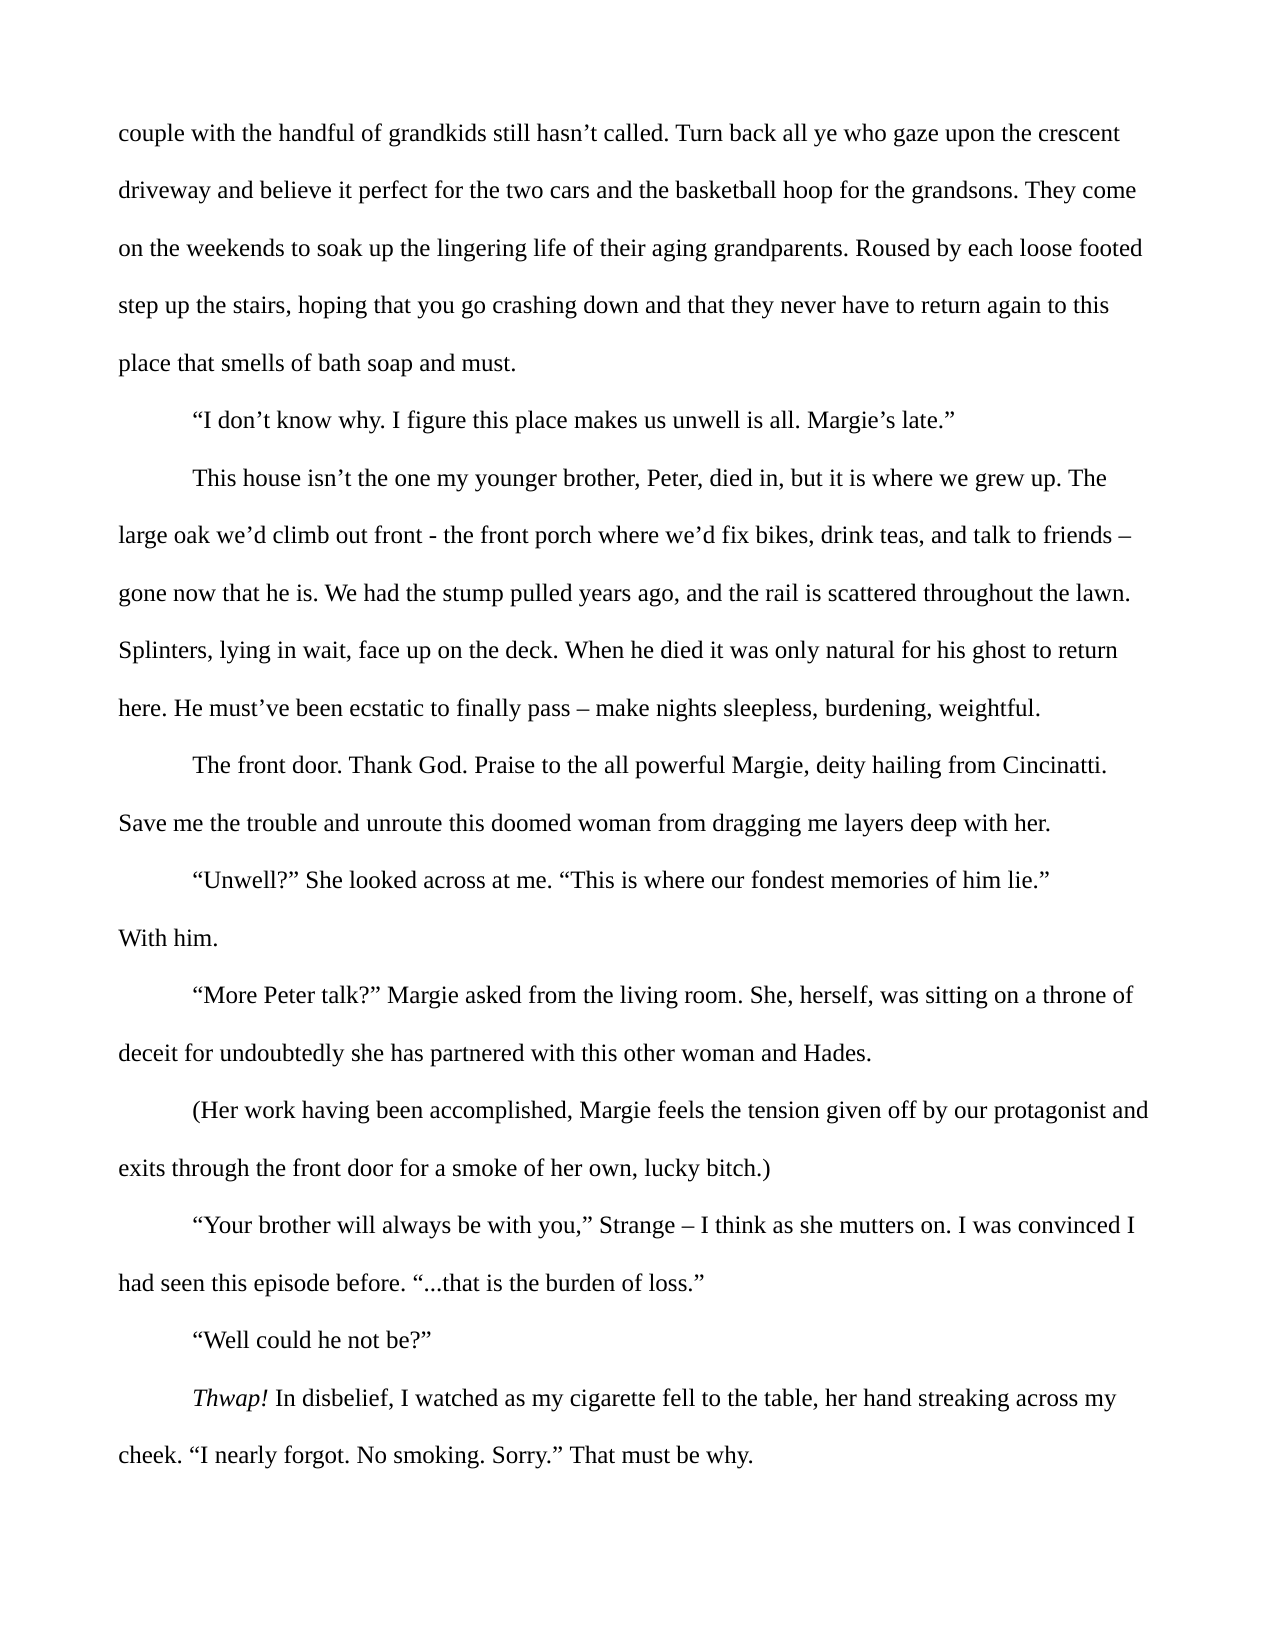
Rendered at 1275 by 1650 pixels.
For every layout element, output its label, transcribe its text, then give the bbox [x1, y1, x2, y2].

text (Her work having been accomplished, Margie feels the tension given off by our protagonist and exits through the front door for a smoke of her own, lucky bitch.) [118, 1096, 1157, 1182]
text This house isn’t the one my younger brother, Peter, died in, but it is where we grew up. The large oak we’d climb out front - the front porch where we’d fix bikes, drink teas, and talk to friends – gone now that he is. We had the stump pulled years ago, and the rail is scattered throughout the lawn. Splinters, lying in wait, face up on the deck. When he died it was only natural for his ghost to return here. He must’ve been ecstatic to finally pass – make nights sleepless, burdening, weightful. [118, 463, 1157, 722]
text The front door. Thank God. Praise to the all powerful Margie, deity hailing from Cincinatti. Save me the trouble and unroute this doomed woman from dragging me layers deep with her. [118, 751, 1157, 837]
text Thwap! In disbelief, I watched as my cigarette fell to the table, her hand streaking across my cheek. “I nearly forgot. No smoking. Sorry.” That must be why. [118, 1383, 1157, 1469]
text “I don’t know why. I figure this place makes us unwell is all. Margie’s late.” [118, 406, 1157, 434]
text “Unwell?” She looked across at me. “This is where our fondest memories of him lie.” [118, 866, 1157, 894]
text “Well could he not be?” [118, 1326, 1157, 1354]
text With him. [118, 923, 1157, 952]
text “More Peter talk?” Margie asked from the living room. She, herself, was sitting on a throne of deceit for undoubtedly she has partnered with this other woman and Hades. [118, 981, 1157, 1067]
text “Your brother will always be with you,” Strange – I think as she mutters on. I was convinced I had seen this episode before. “...that is the burden of loss.” [118, 1211, 1157, 1297]
text couple with the handful of grandkids still hasn’t called. Turn back all ye who gaze upon the crescent driveway and believe it perfect for the two cars and the basketball hoop for the grandsons. They come on the weekends to soak up the lingering life of their aging grandparents. Roused by each loose footed step up the stairs, hoping that you go crashing down and that they never have to return again to this place that smells of bath soap and must. [118, 118, 1157, 377]
